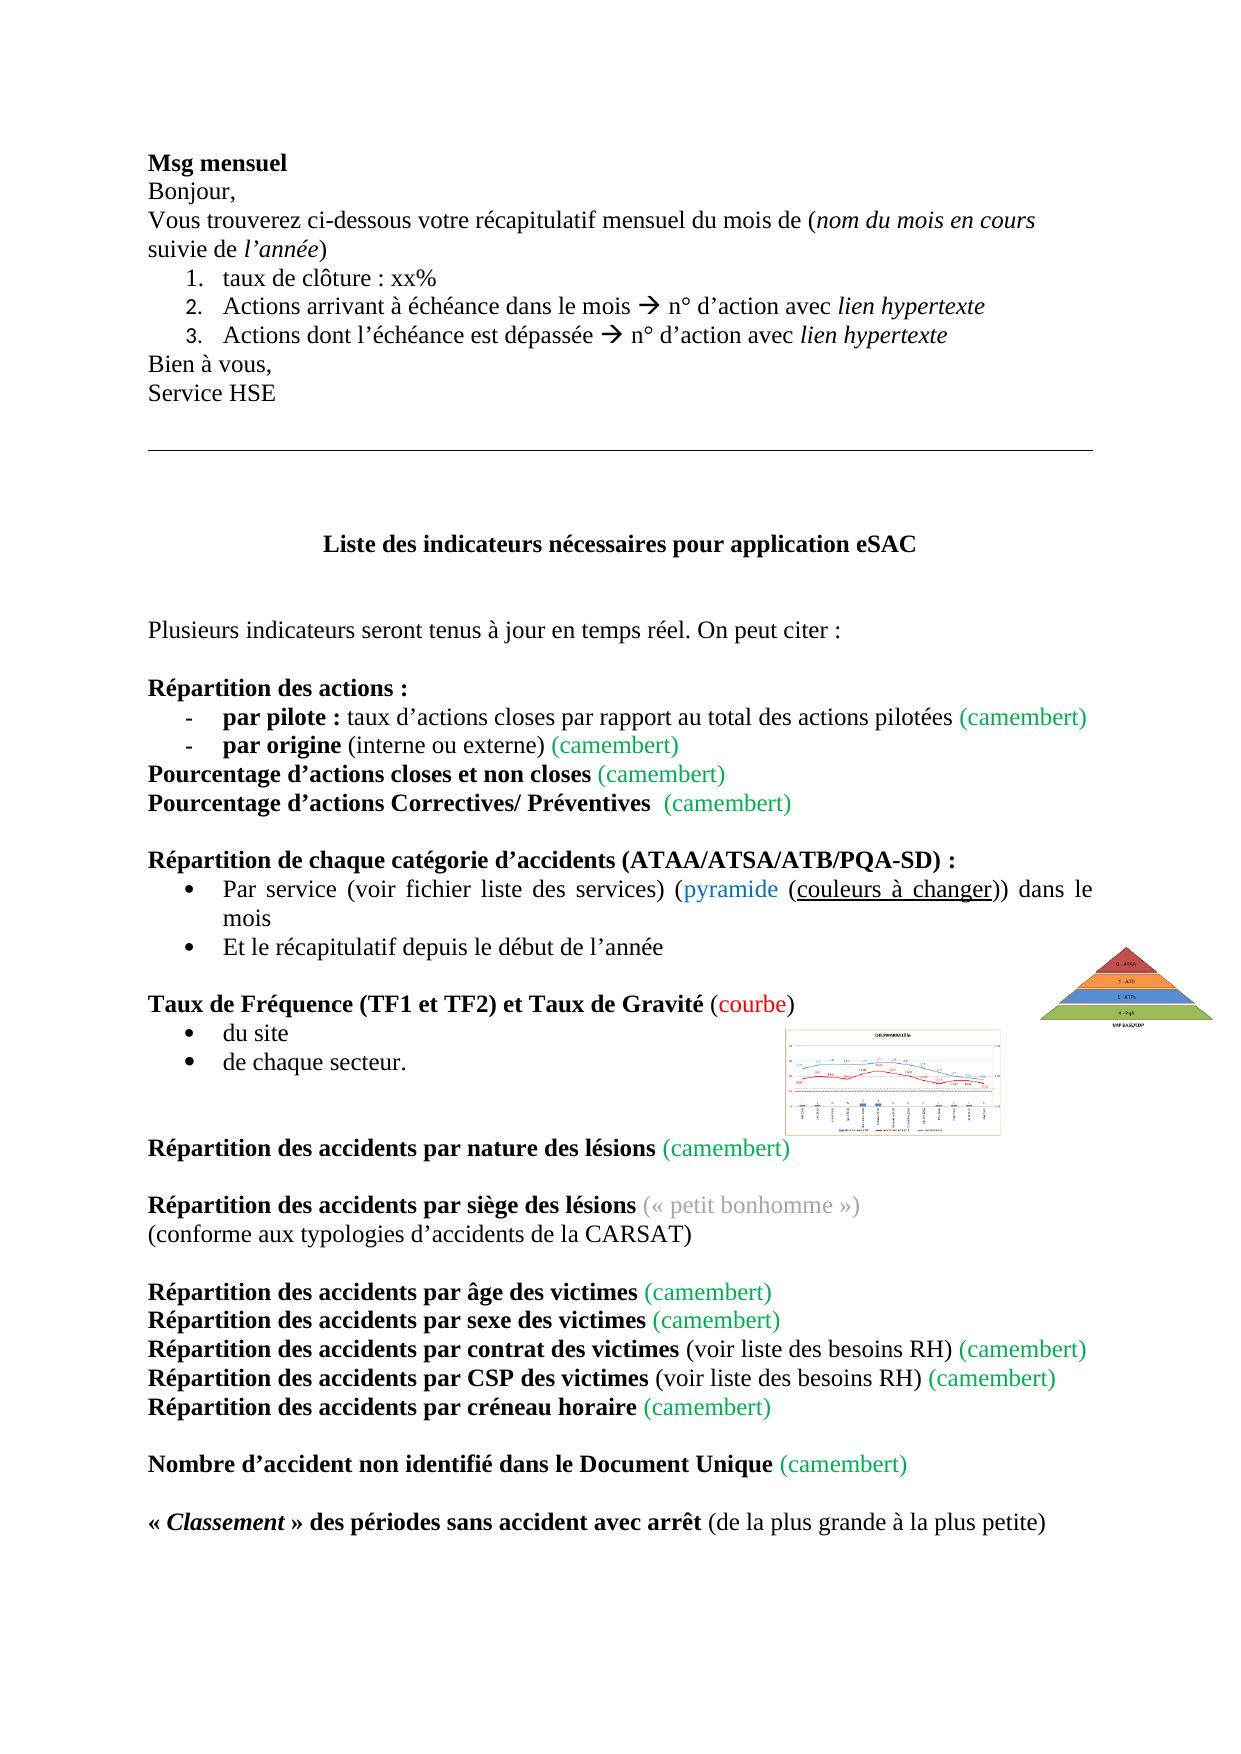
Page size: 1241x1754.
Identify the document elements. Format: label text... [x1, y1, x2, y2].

list Par service (voir fichier liste des services) (pyramide (couleurs à changer)) dans le mois [185, 874, 1093, 932]
picture [1037, 938, 1217, 1030]
text Répartition des actions : [148, 673, 1093, 702]
text Répartition des accidents par siège des lésions (« petit bonhomme ») [148, 1191, 1093, 1219]
text Nombre d’accident non identifié dans le Document Unique (camembert) [148, 1449, 1093, 1478]
list par pilote : taux d’actions closes par rapport au total des actions pilotées (camembert) [185, 702, 1093, 731]
text « Classement » des périodes sans accident avec arrêt (de la plus grande à la plus petite) [148, 1507, 1093, 1536]
text Pourcentage d’actions closes et non closes (camembert) [148, 759, 1093, 788]
list par origine (interne ou externe) (camembert) [185, 731, 1093, 759]
text Taux de Fréquence (TF1 et TF2) et Taux de Gravité (courbe) [148, 989, 1037, 1018]
list du site [185, 1018, 1093, 1047]
list Actions dont l’échéance est dépassée  n° d’action avec lien hypertexte [185, 320, 1093, 349]
text Répartition des accidents par sexe des victimes (camembert) [148, 1306, 1093, 1334]
list Et le récapitulatif depuis le début de l’année [185, 932, 1093, 961]
text Plusieurs indicateurs seront tenus à jour en temps réel. On peut citer : [148, 616, 1093, 644]
text (conforme aux typologies d’accidents de la CARSAT) [148, 1219, 1093, 1248]
text Liste des indicateurs nécessaires pour application eSAC [148, 529, 1093, 558]
text Répartition des accidents par contrat des victimes (voir liste des besoins RH) (camembert) [148, 1334, 1093, 1363]
text Bonjour, [148, 176, 1093, 205]
text Bien à vous, [148, 349, 1093, 378]
list Actions arrivant à échéance dans le mois  n° d’action avec lien hypertexte [185, 291, 1093, 320]
list [1001, 1047, 1093, 1076]
text Répartition des accidents par créneau horaire (camembert) [148, 1392, 1093, 1421]
text Msg mensuel [148, 148, 1093, 176]
text Répartition de chaque catégorie d’accidents (ATAA/ATSA/ATB/PQA-SD) : [148, 846, 1093, 874]
text Répartition des accidents par âge des victimes (camembert) [148, 1277, 1093, 1306]
text Service HSE [148, 378, 1093, 407]
text Vous trouverez ci-dessous votre récapitulatif mensuel du mois de (nom du mois en cours suivie de l’année) [148, 205, 1093, 263]
text Pourcentage d’actions Correctives/ Préventives (camembert) [148, 788, 1093, 817]
text Répartition des accidents par nature des lésions (camembert) [148, 1133, 1093, 1162]
text Répartition des accidents par CSP des victimes (voir liste des besoins RH) (camembert) [148, 1363, 1093, 1392]
list de chaque secteur. [185, 1047, 784, 1076]
list taux de clôture : xx% [185, 263, 1093, 291]
picture [784, 1028, 1001, 1136]
